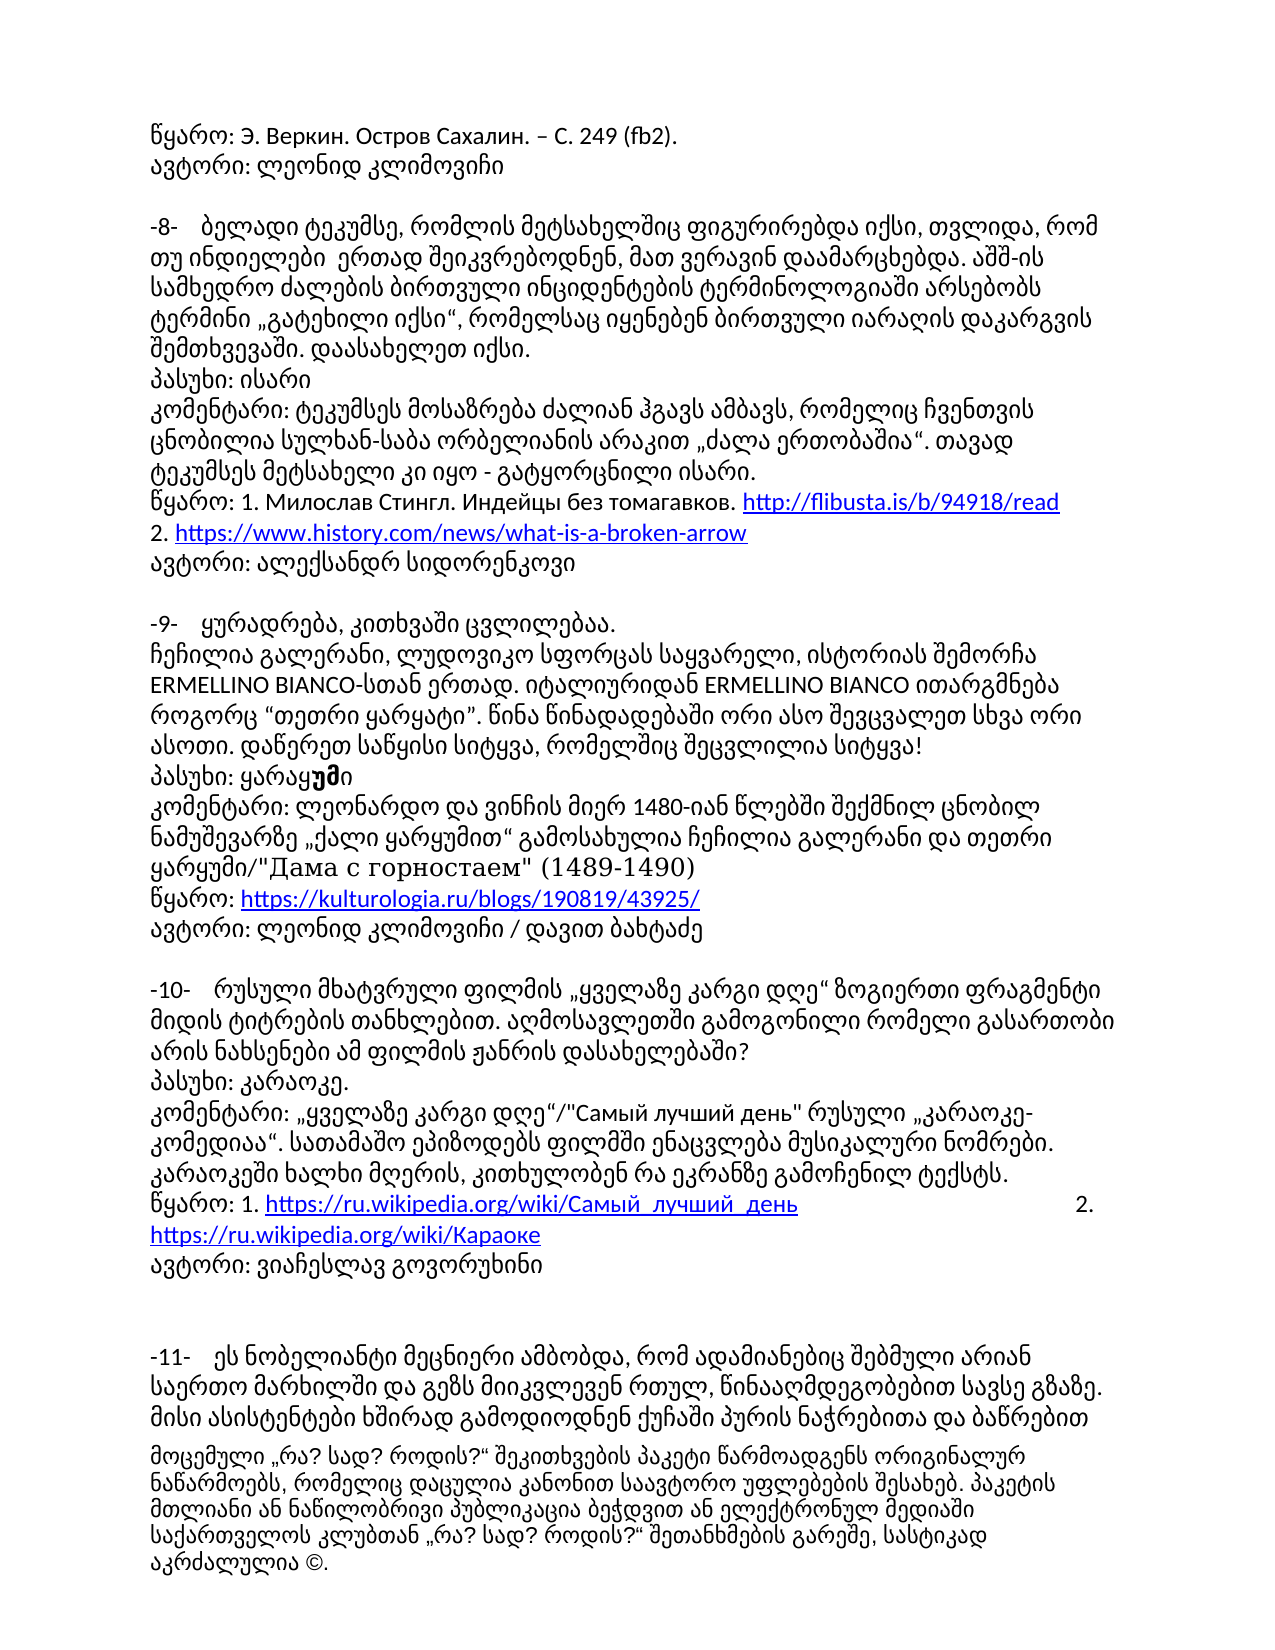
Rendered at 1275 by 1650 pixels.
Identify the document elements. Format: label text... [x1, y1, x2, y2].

text -9- ყურადრება, კითხვაში ცვლილებაა. ჩეჩილია გალერანი, ლუდოვიკო სფორცას საყვარელი, ისტორიას შემორჩა ERMELLINO BIANCO-სთან ერთად. იტალიურიდან ERMELLINO BIANCO ითარგმნება როგორც “თეთრი ყარყატი”. წინა წინადადებაში ორი ასო შევცვალეთ სხვა ორი ასოთი. დაწერეთ საწყისი სიტყვა, რომელშიც შეცვლილია სიტყვა! [150, 608, 1125, 761]
text -8- ბელადი ტეკუმსე, რომლის მეტსახელშიც ფიგურირებდა იქსი, თვლიდა, რომ თუ ინდიელები ერთად შეიკვრებოდნენ, მათ ვერავინ დაამარცხებდა. აშშ-ის სამხედრო ძალების ბირთვული ინციდენტების ტერმინოლოგიაში არსებობს ტერმინი „გატეხილი იქსი“, რომელსაც იყენებენ ბირთვული იარაღის დაკარგვის შემთხვევაში. დაასახელეთ იქსი. პასუხი: ისარი კომენტარი: ტეკუმსეს მოსაზრება ძალიან ჰგავს ამბავს, რომელიც ჩვენთვის ცნობილია სულხან-საბა ორბელიანის არაკით „ძალა ერთობაშია“. თავად ტეკუმსეს მეტსახელი კი იყო - გატყორცნილი ისარი. წყარო: 1. Милослав Стингл. Индейцы без томагавков. http://flibusta.is/b/94918/read 2. https://www.history.com/news/what-is-a-broken-arrow ავტორი: ალექსანდრ სიდორენკოვი [150, 212, 1125, 578]
text წყარო: Э. Веркин. Остров Сахалин. – С. 249 (fb2). ავტორი: ლეონიდ კლიმოვიჩი [150, 120, 1125, 181]
text პასუხი: ყარაყუმი კომენტარი: ლეონარდო და ვინჩის მიერ 1480-იან წლებში შექმნილ ცნობილ ნამუშევარზე „ქალი ყარყუმით“ გამოსახულია ჩეჩილია გალერანი და თეთრი ყარყუმი/"Дама с горностаем" (1489-1490) წყარო: https://kulturologia.ru/blogs/190819/43925/ ავტორი: ლეონიდ კლიმოვიჩი / დავით ბახტაძე [150, 761, 1125, 944]
text -10- რუსული მხატვრული ფილმის „ყველაზე კარგი დღე“ ზოგიერთი ფრაგმენტი მიდის ტიტრების თანხლებით. აღმოსავლეთში გამოგონილი რომელი გასართობი არის ნახსენები ამ ფილმის ჟანრის დასახელებაში? პასუხი: კარაოკე. კომენტარი: „ყველაზე კარგი დღე“/"Самый лучший день" რუსული „კარაოკე-კომედიაა“. სათამაშო ეპიზოდებს ფილმში ენაცვლება მუსიკალური ნომრები. კარაოკეში ხალხი მღერის, კითხულობენ რა ეკრანზე გამოჩენილ ტექსტს. წყარო: 1. https://ru.wikipedia.org/wiki/Самый_лучший_день 2. https://ru.wikipedia.org/wiki/Караоке ავტორი: ვიაჩესლავ გოვორუხინი [150, 974, 1125, 1280]
text -11- ეს ნობელიანტი მეცნიერი ამბობდა, რომ ადამიანებიც შებმული არიან საერთო მარხილში და გეზს მიიკვლევენ რთულ, წინააღმდეგობებით სავსე გზაზე. მისი ასისტენტები ხშირად გამოდიოდნენ ქუჩაში პურის ნაჭრებითა და ბაწრებით [150, 1341, 1125, 1432]
